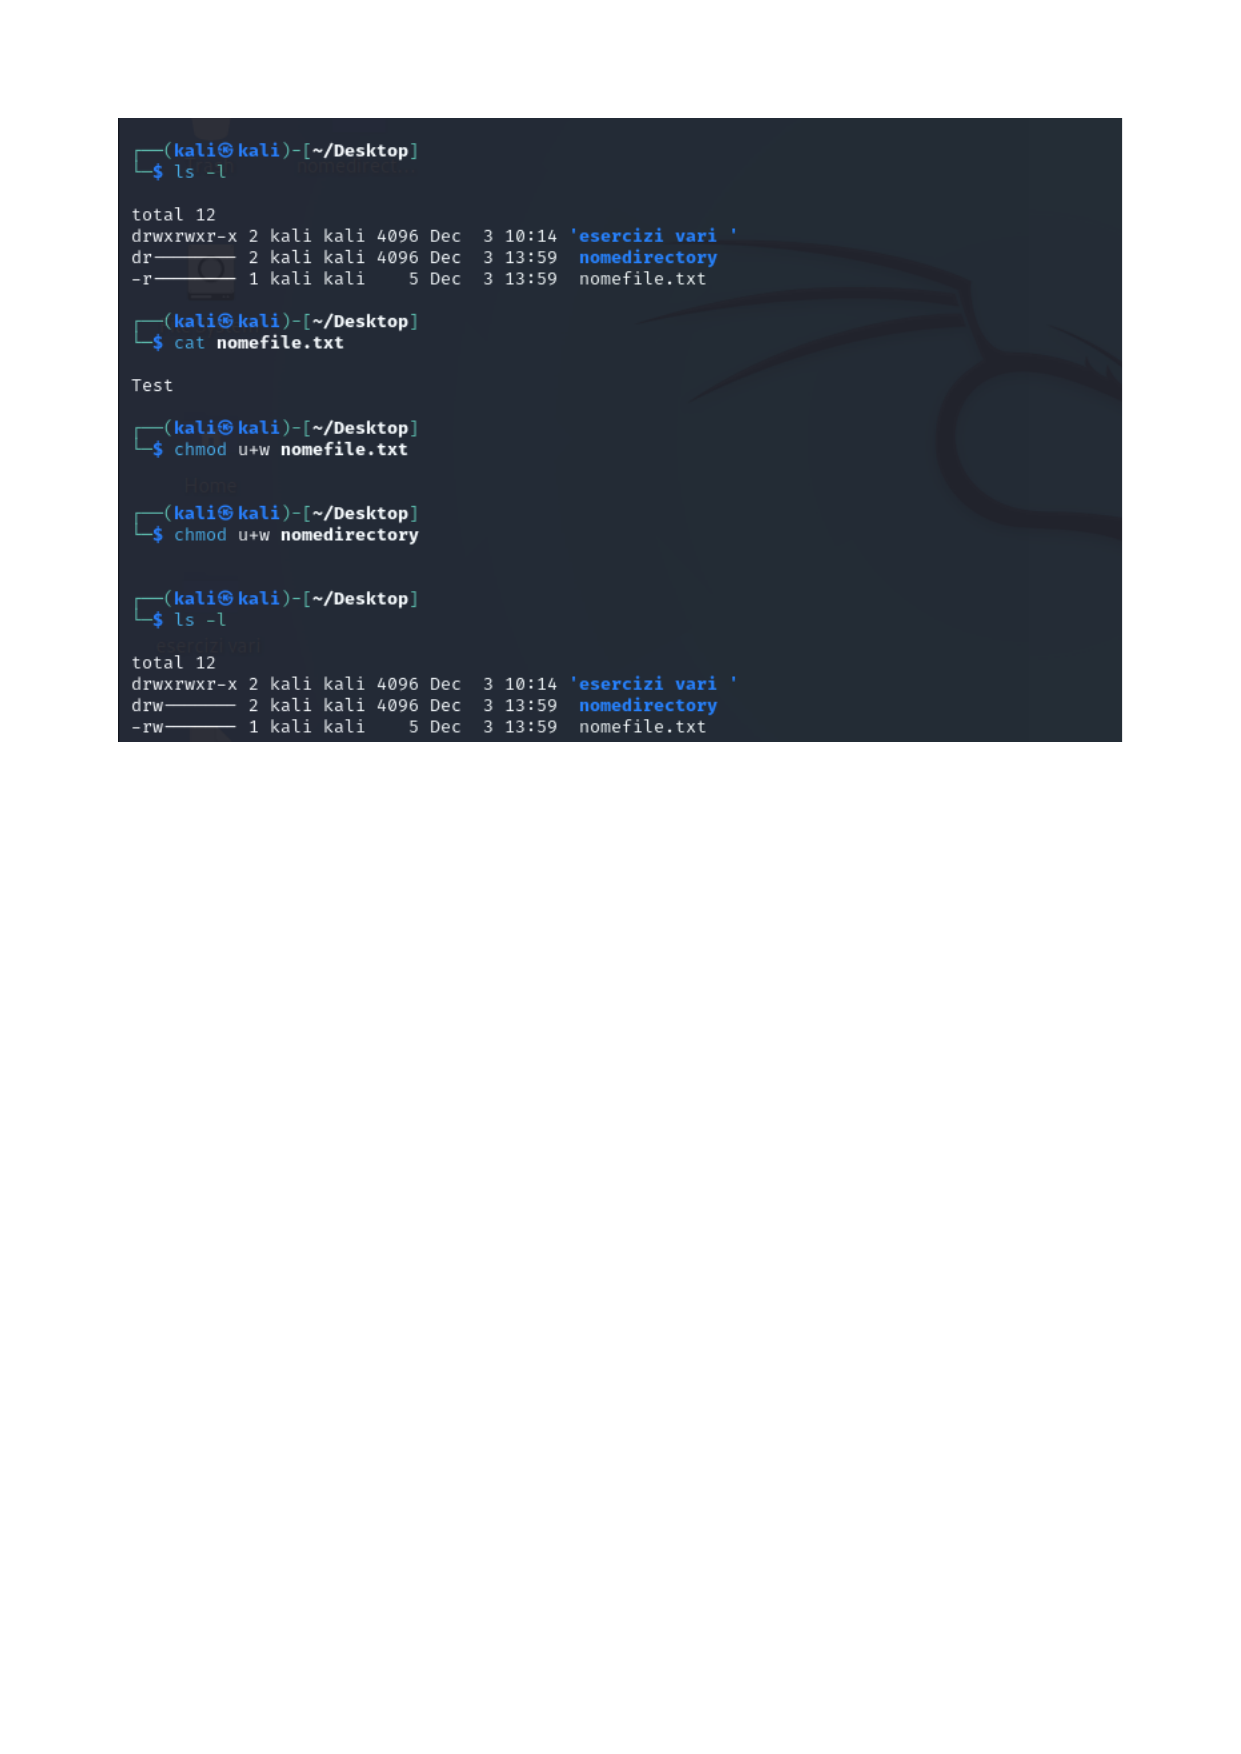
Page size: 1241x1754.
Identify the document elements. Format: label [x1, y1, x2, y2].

picture [118, 118, 1123, 742]
